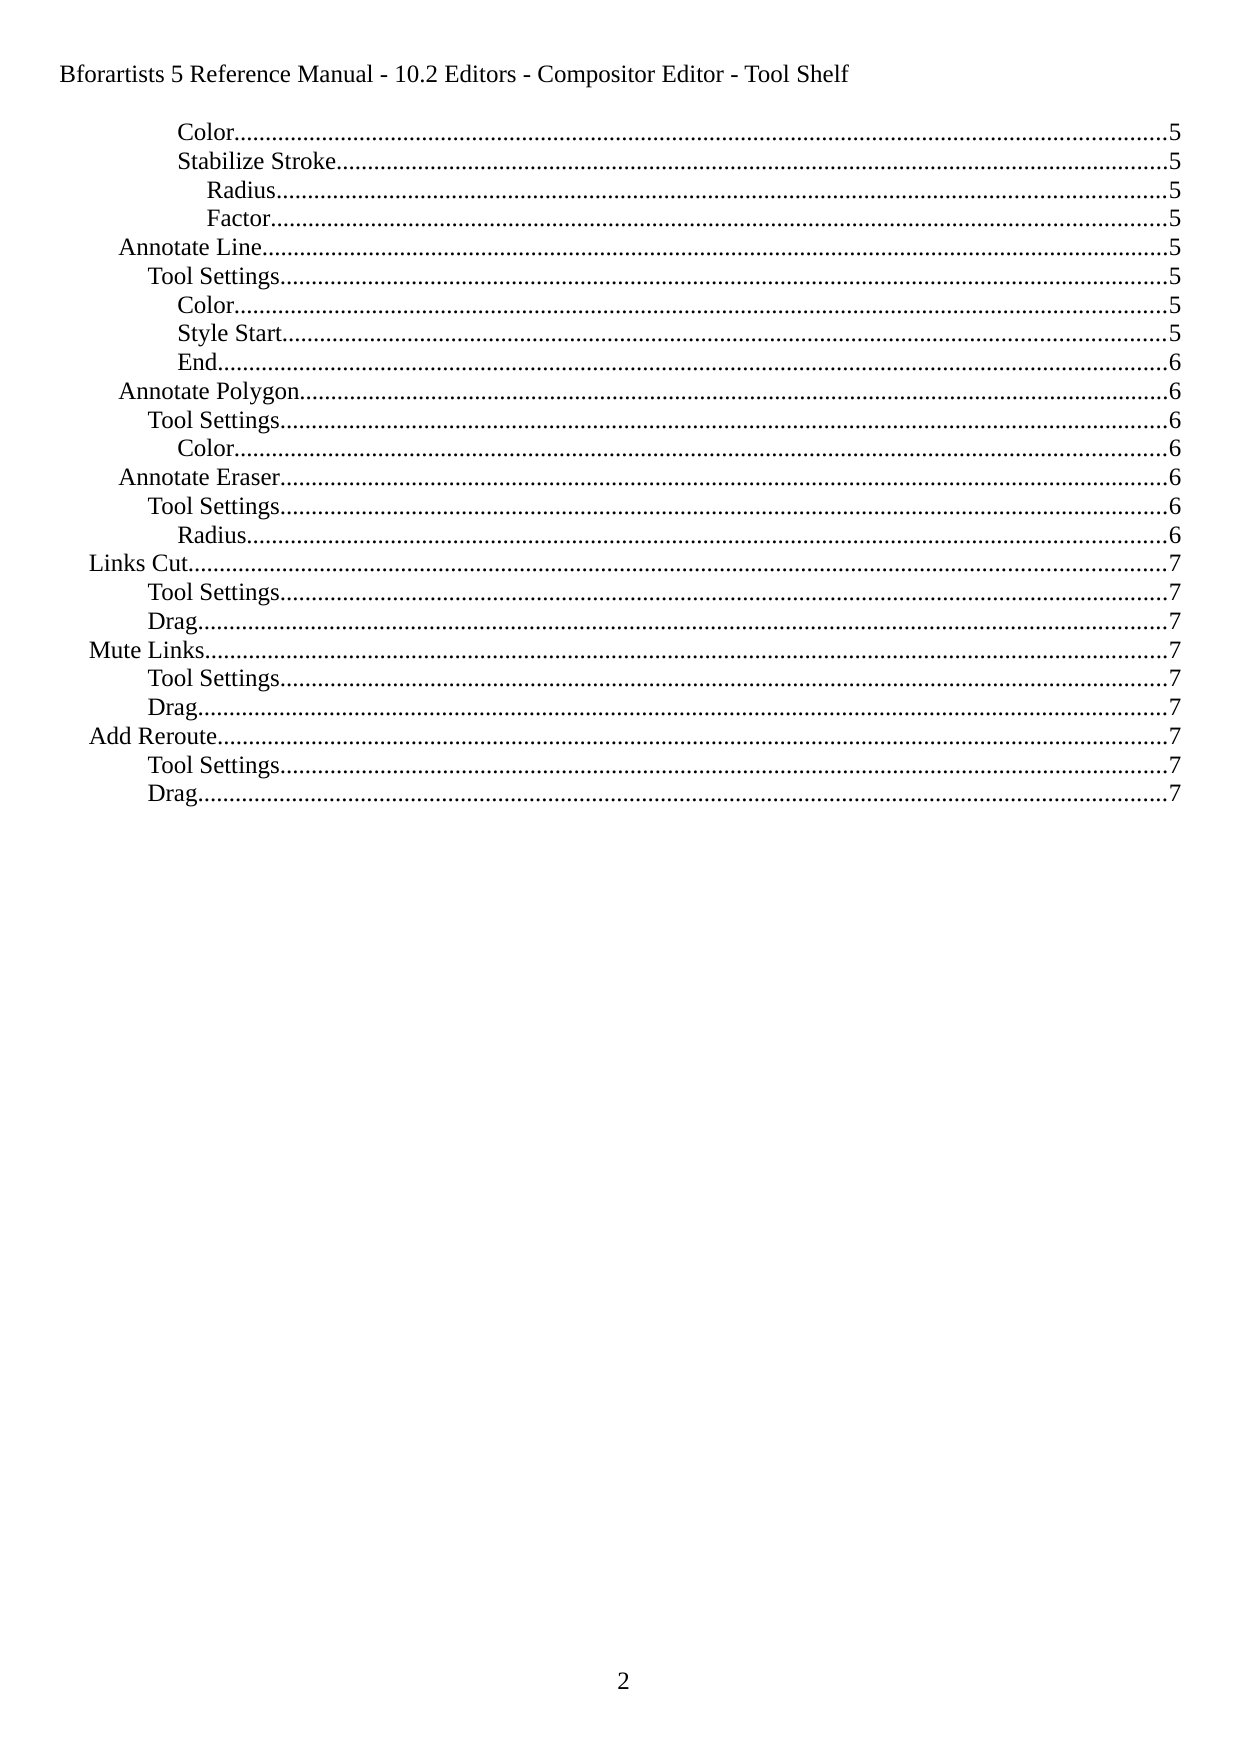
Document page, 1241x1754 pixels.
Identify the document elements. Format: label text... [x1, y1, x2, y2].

text Style Start 5 [177, 318, 1181, 347]
text Tool Settings 7 [147, 577, 1181, 606]
text Mute Links 7 [88, 635, 1181, 663]
text Color 5 [177, 117, 1181, 146]
text Tool Settings 5 [147, 261, 1181, 290]
text Radius 6 [177, 520, 1181, 548]
text Drag 7 [147, 778, 1181, 807]
text Tool Settings 7 [147, 750, 1181, 778]
text Drag 7 [147, 692, 1181, 721]
text End 6 [177, 347, 1181, 376]
text Annotate Polygon 6 [118, 376, 1181, 405]
text Factor 5 [206, 203, 1181, 232]
text Add Reroute 7 [88, 721, 1181, 750]
text Drag 7 [147, 606, 1181, 635]
text Annotate Eraser 6 [118, 462, 1181, 491]
text Color 5 [177, 290, 1181, 318]
text Annotate Line 5 [118, 232, 1181, 261]
text Stabilize Stroke 5 [177, 146, 1181, 175]
text Tool Settings 7 [147, 663, 1181, 692]
text Links Cut 7 [88, 548, 1181, 577]
text Color 6 [177, 433, 1181, 462]
text Tool Settings 6 [147, 491, 1181, 520]
text Radius 5 [206, 175, 1181, 203]
text Tool Settings 6 [147, 405, 1181, 433]
